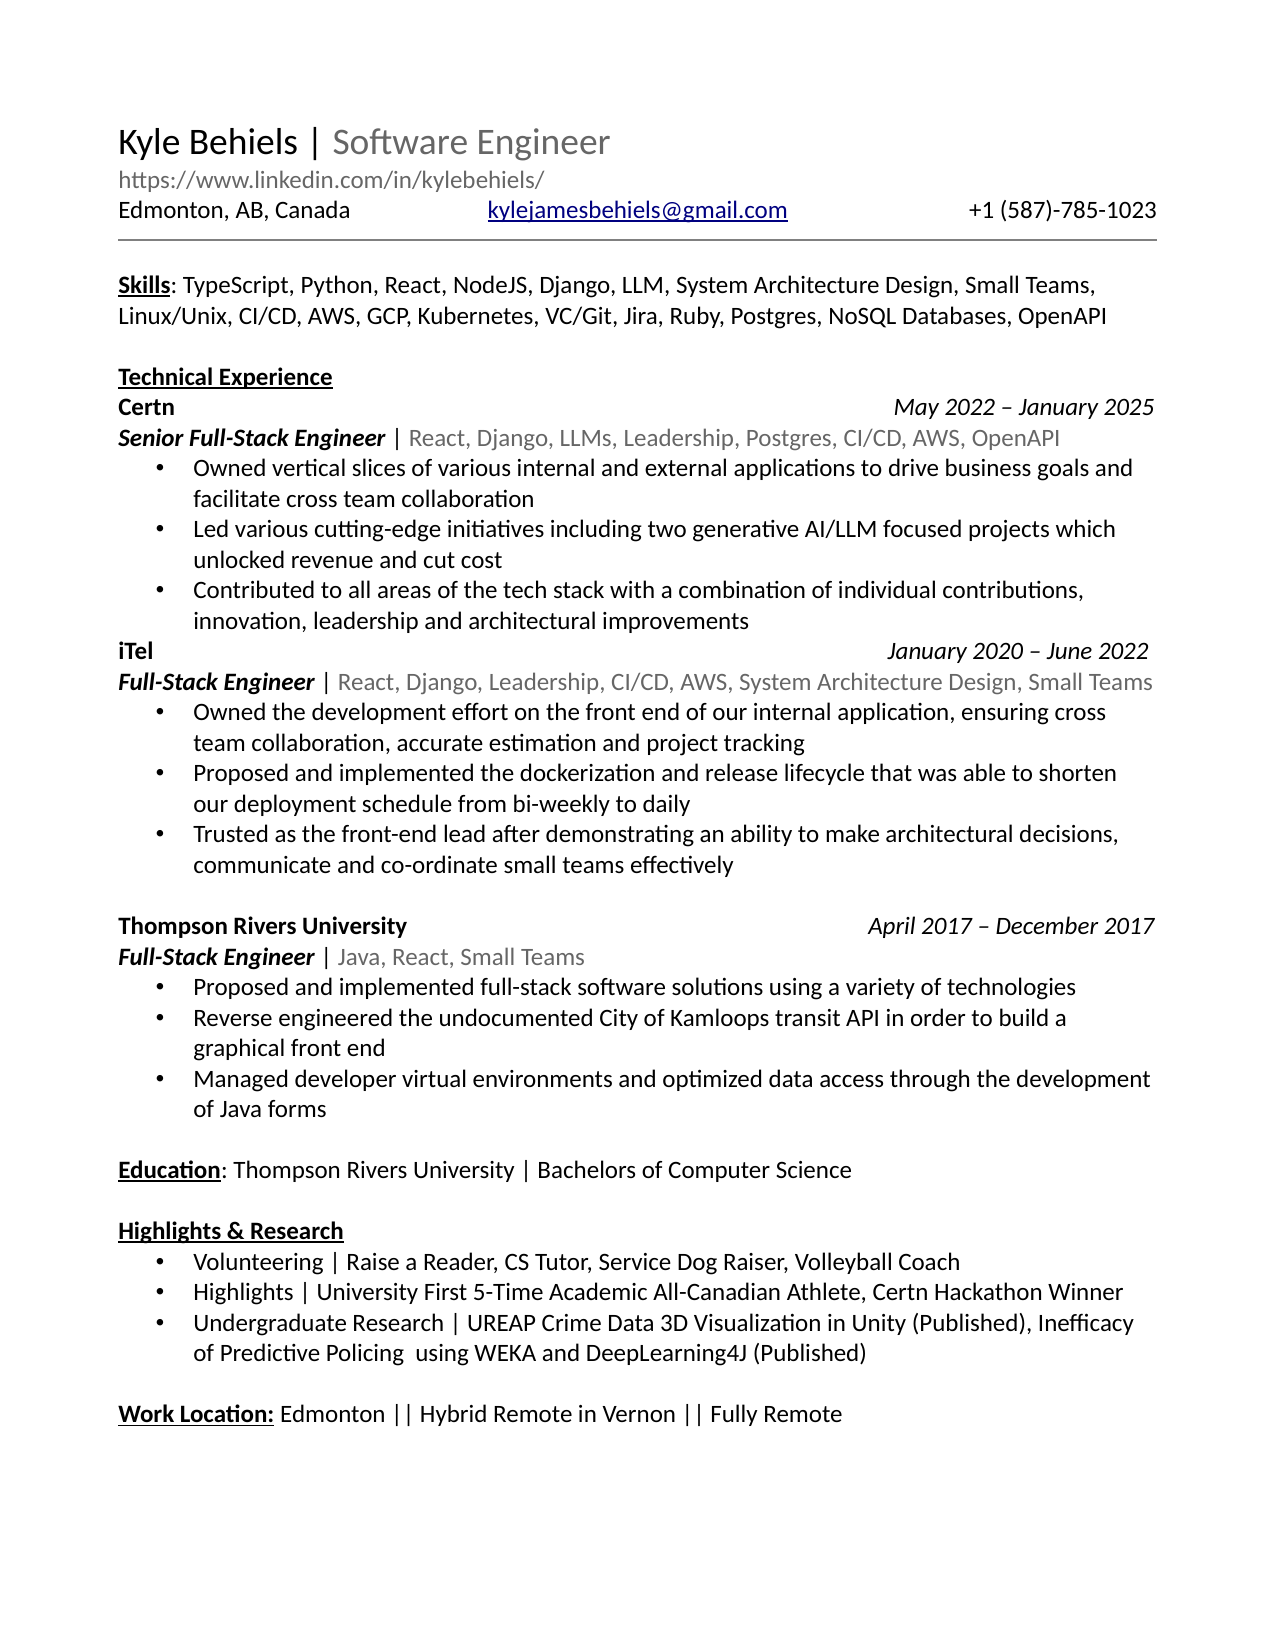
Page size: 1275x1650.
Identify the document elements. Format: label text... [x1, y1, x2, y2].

text +1 (587)-785-1023 [830, 194, 1157, 225]
list Proposed and implemented the dockerization and release lifecycle that was able to shorten our deployment schedule from bi-weekly to daily [156, 758, 1157, 819]
text January 2020 – June 2022 [652, 636, 1157, 666]
text Education: Thompson Rivers University | Bachelors of Computer Science [118, 1154, 1157, 1185]
list Contributed to all areas of the tech stack with a combination of individual contributions, innovation, leadership and architectural improvements [156, 574, 1157, 636]
list Undergraduate Research | UREAP Crime Data 3D Visualization in Unity (Published), Inefficacy of Predictive Policing using WEKA and DeepLearning4J (Published) [156, 1307, 1157, 1368]
list Managed developer virtual environments and optimized data access through the development of Java forms [156, 1063, 1157, 1124]
list Proposed and implemented full-stack software solutions using a variety of technologies [156, 971, 1157, 1002]
text iTel [118, 636, 623, 666]
list Volunteering | Raise a Reader, CS Tutor, Service Dog Raiser, Volleyball Coach [156, 1246, 1157, 1276]
text Kyle Behiels | Software Engineer [118, 118, 1157, 164]
list Owned vertical slices of various internal and external applications to drive business goals and facilitate cross team collaboration [156, 452, 1157, 513]
text Edmonton, AB, Canada [118, 194, 445, 225]
text kylejamesbehiels@gmail.com [474, 194, 801, 225]
text https://www.linkedin.com/in/kylebehiels/ [118, 164, 1157, 194]
text Thompson Rivers University [118, 910, 623, 941]
text Full-Stack Engineer | React, Django, Leadership, CI/CD, AWS, System Architecture Design, Small Teams [118, 666, 1157, 697]
list Owned the development effort on the front end of our internal application, ensuring cross team collaboration, accurate estimation and project tracking [156, 697, 1157, 758]
list Trusted as the front-end lead after demonstrating an ability to make architectural decisions, communicate and co-ordinate small teams effectively [156, 819, 1157, 880]
list Highlights | University First 5-Time Academic All-Canadian Athlete, Certn Hackathon Winner [156, 1276, 1157, 1307]
text May 2022 – January 2025 [652, 391, 1157, 422]
text Technical Experience [118, 361, 1157, 391]
list Reverse engineered the undocumented City of Kamloops transit API in order to build a graphical front end [156, 1002, 1157, 1063]
text Highlights & Research [118, 1215, 1157, 1246]
list Led various cutting-edge initiatives including two generative AI/LLM focused projects which unlocked revenue and cut cost [156, 513, 1157, 574]
text Skills: TypeScript, Python, React, NodeJS, Django, LLM, System Architecture Design, Small Teams, Linux/Unix, CI/CD, AWS, GCP, Kubernetes, VC/Git, Jira, Ruby, Postgres, NoSQL Databases, OpenAPI [118, 269, 1157, 330]
text Work Location: Edmonton || Hybrid Remote in Vernon || Fully Remote [118, 1398, 1157, 1429]
text Full-Stack Engineer | Java, React, Small Teams [118, 941, 1157, 971]
text Certn [118, 391, 623, 422]
text April 2017 – December 2017 [652, 910, 1157, 941]
text Senior Full-Stack Engineer | React, Django, LLMs, Leadership, Postgres, CI/CD, AWS, OpenAPI [118, 422, 1157, 452]
